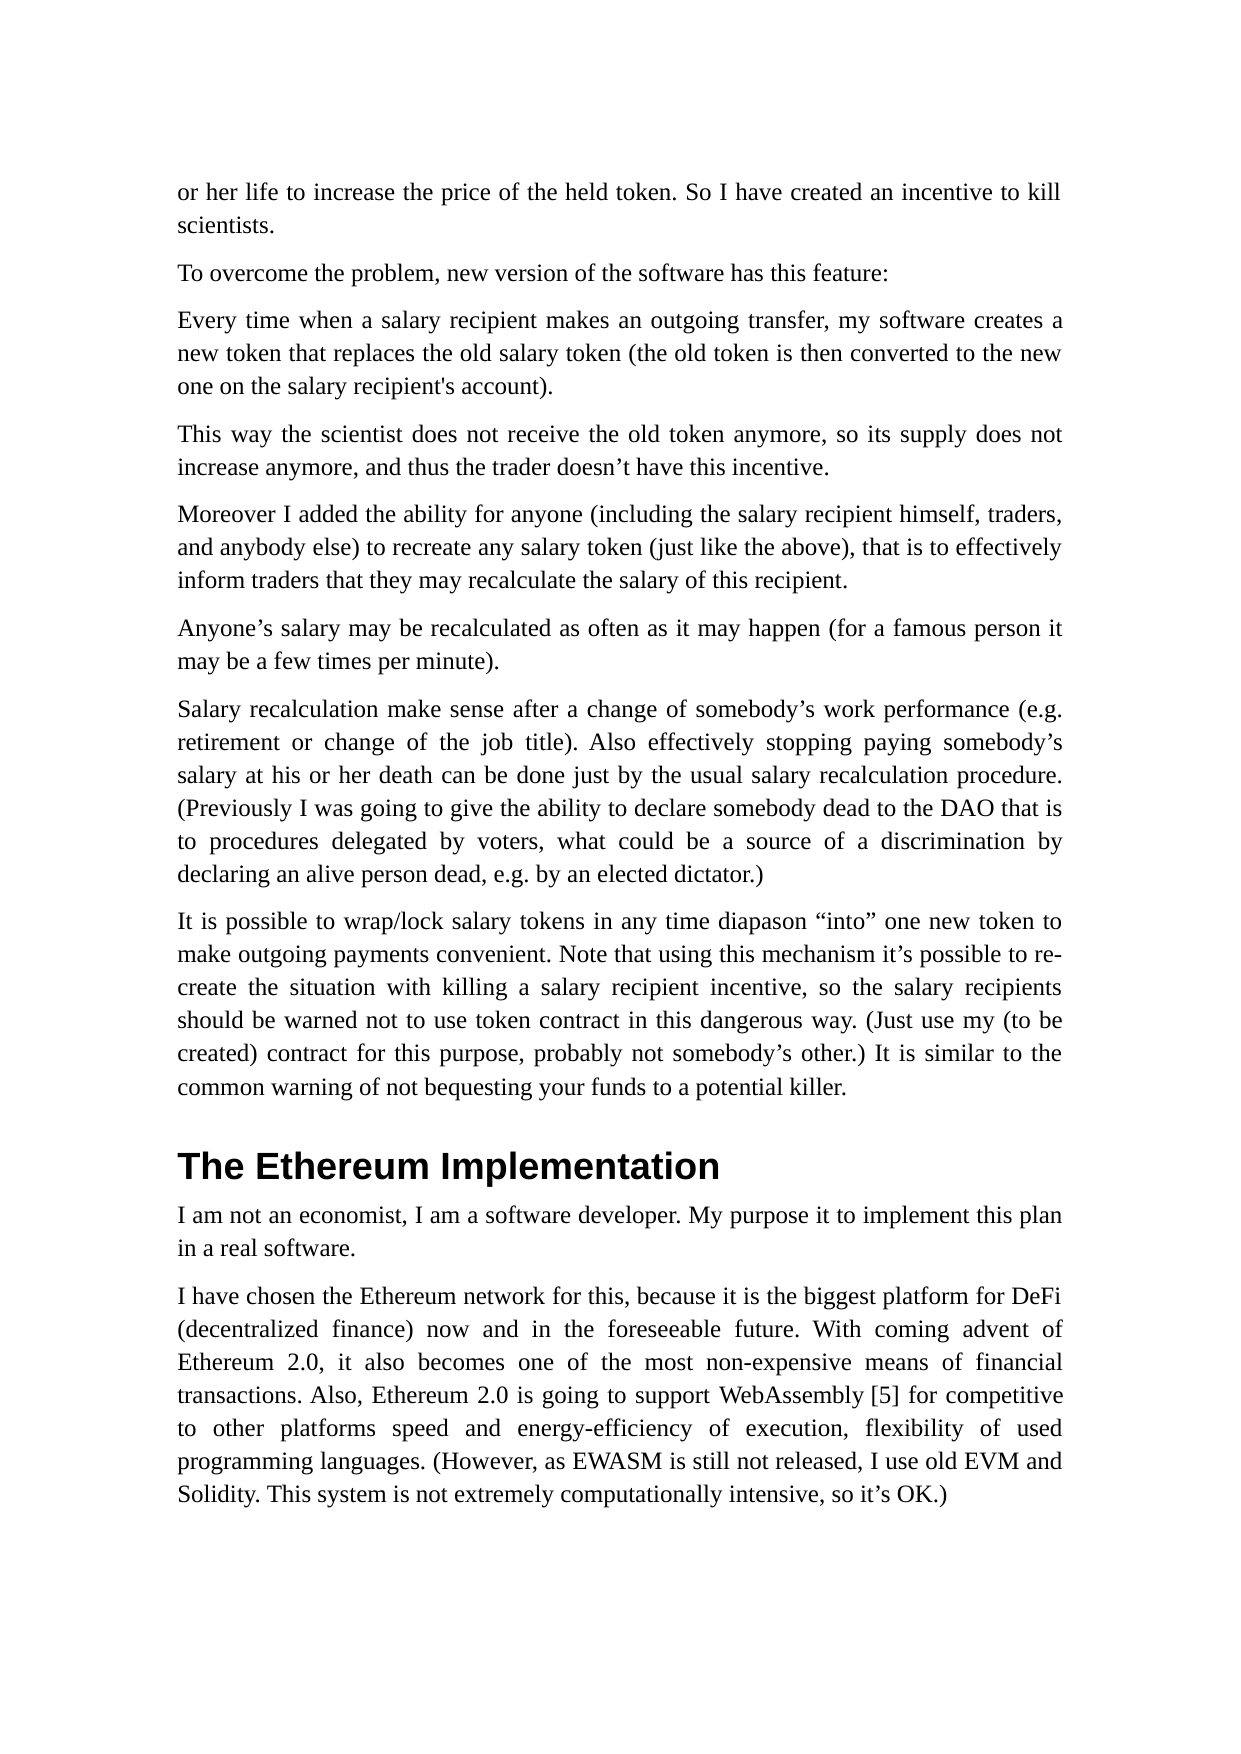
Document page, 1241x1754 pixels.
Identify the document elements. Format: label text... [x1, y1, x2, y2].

text Anyone’s salary may be recalculated as often as it may happen (for a famous person it may be a few times per minute). [177, 613, 1063, 675]
text This way the scientist does not receive the old token anymore, so its supply does not increase anymore, and thus the trader doesn’t have this incentive. [177, 419, 1063, 481]
subtitle The Ethereum Implementation [177, 1144, 1063, 1188]
text Every time when a salary recipient makes an outgoing transfer, my software creates a new token that replaces the old salary token (the old token is then converted to the new one on the salary recipient's account). [177, 305, 1063, 400]
text I have chosen the Ethereum network for this, because it is the biggest platform for DeFi (decentralized finance) now and in the foreseeable future. With coming advent of Ethereum 2.0, it also becomes one of the most non-expensive means of financial transactions. Also, Ethereum 2.0 is going to support WebAssembly [5] for competitive to other platforms speed and energy-efficiency of execution, flexibility of used programming languages. (However, as EWASM is still not released, I use old EVM and Solidity. This system is not extremely computationally intensive, so it’s OK.) [177, 1281, 1063, 1508]
text or her life to increase the price of the held token. So I have created an incentive to kill scientists. [177, 177, 1063, 239]
text Salary recalculation make sense after a change of somebody’s work performance (e.g. retirement or change of the job title). Also effectively stopping paying somebody’s salary at his or her death can be done just by the usual salary recalculation procedure. (Previously I was going to give the ability to declare somebody dead to the DAO that is to procedures delegated by voters, what could be a source of a discrimination by declaring an alive person dead, e.g. by an elected dictator.) [177, 694, 1063, 888]
text Moreover I added the ability for anyone (including the salary recipient himself, traders, and anybody else) to recreate any salary token (just like the above), that is to effectively inform traders that they may recalculate the salary of this recipient. [177, 499, 1063, 594]
text It is possible to wrap/lock salary tokens in any time diapason “into” one new token to make outgoing payments convenient. Note that using this mechanism it’s possible to re-create the situation with killing a salary recipient incentive, so the salary recipients should be warned not to use token contract in this dangerous way. (Just use my (to be created) contract for this purpose, probably not somebody’s other.) It is similar to the common warning of not bequesting your funds to a potential killer. [177, 906, 1063, 1100]
text I am not an economist, I am a software developer. My purpose it to implement this plan in a real software. [177, 1200, 1063, 1262]
text To overcome the problem, new version of the software has this feature: [177, 258, 1063, 286]
